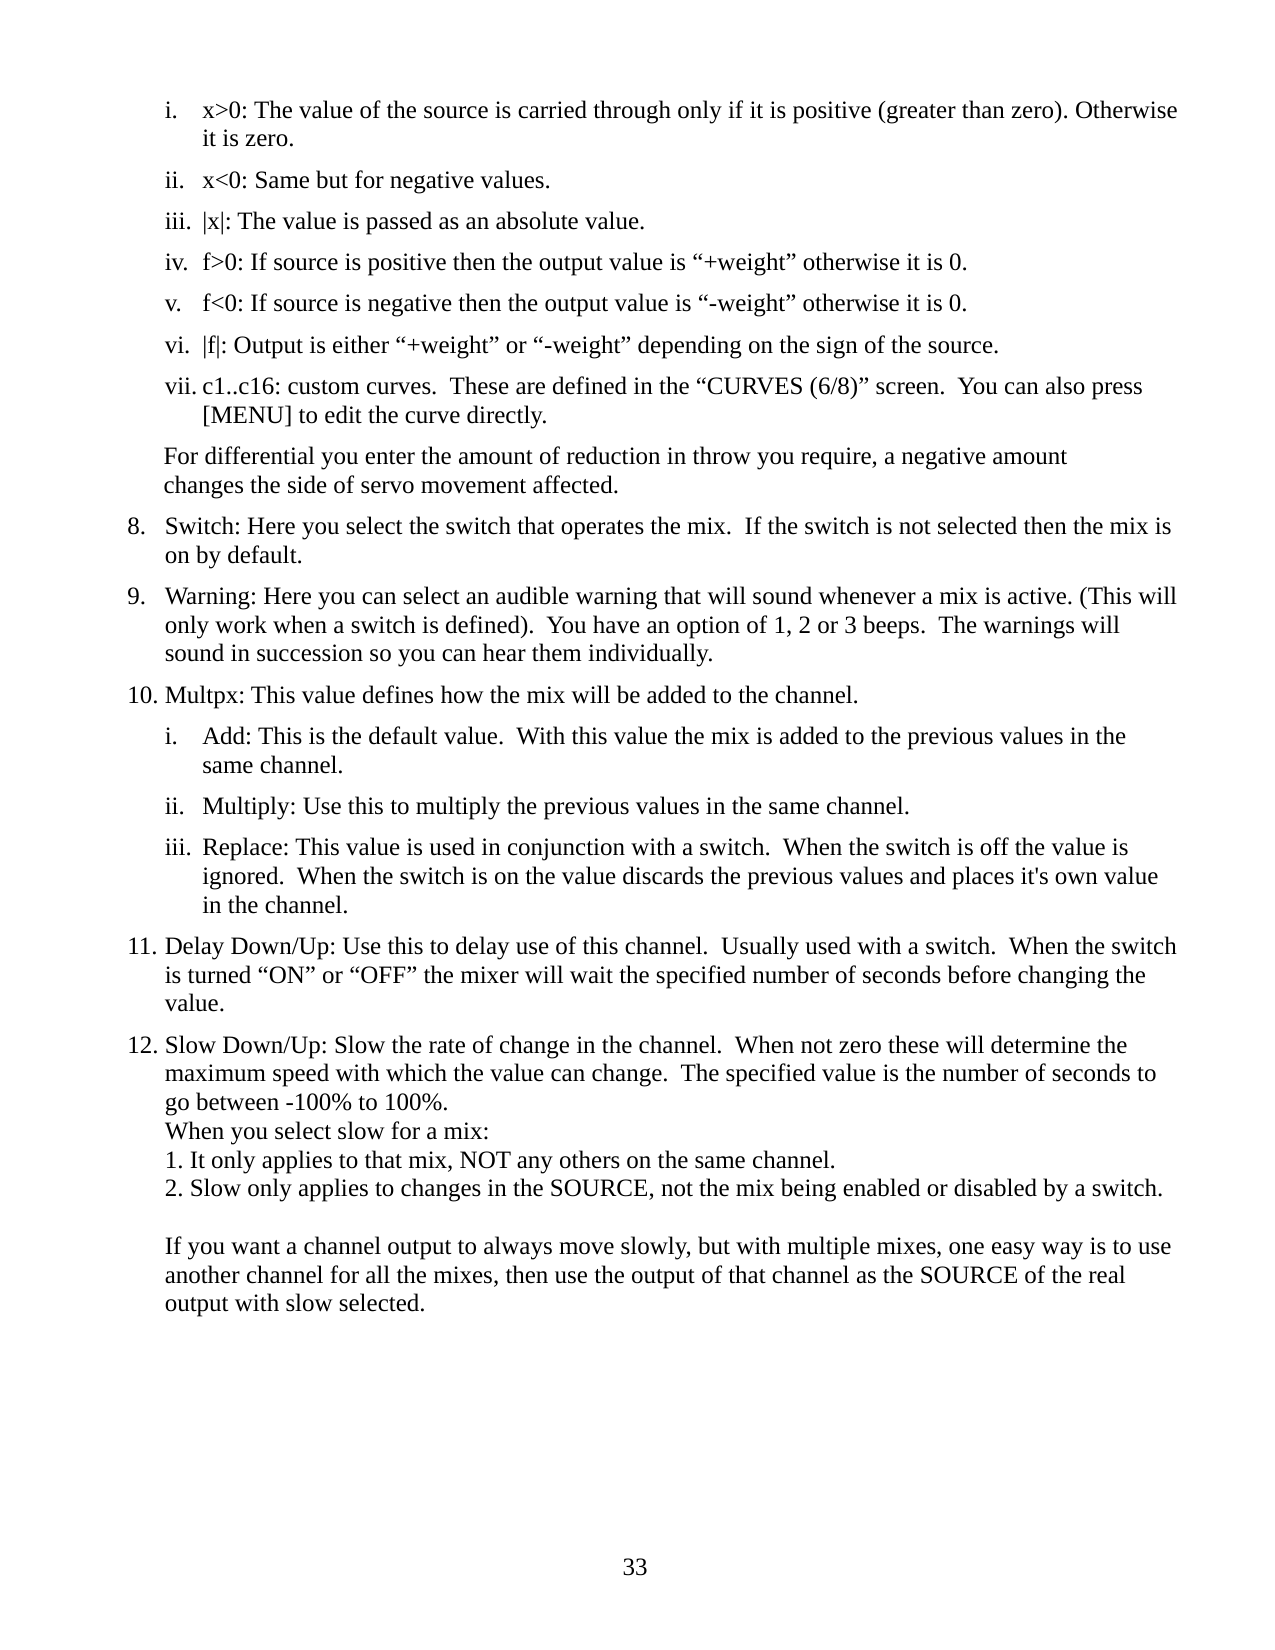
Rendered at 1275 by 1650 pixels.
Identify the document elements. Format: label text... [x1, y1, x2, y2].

list Add: This is the default value. With this value the mix is added to the previous values in the same channel. [164, 721, 1180, 778]
list c1..c16: custom curves. These are defined in the “CURVES (6/8)” screen. You can also press [MENU] to edit the curve directly. [164, 371, 1180, 428]
list |x|: The value is passed as an absolute value. [164, 206, 1180, 235]
list Multpx: This value defines how the mix will be added to the channel. [127, 680, 1180, 708]
list f>0: If source is positive then the output value is “+weight” otherwise it is 0. [164, 247, 1180, 276]
text For differential you enter the amount of reduction in throw you require, a negative amount changes the side of servo movement affected. [89, 441, 1180, 498]
list x<0: Same but for negative values. [164, 165, 1180, 193]
list Delay Down/Up: Use this to delay use of this channel. Usually used with a switch. When the switch is turned “ON” or “OFF” the mixer will wait the specified number of seconds before changing the value. [127, 931, 1180, 1017]
list Switch: Here you select the switch that operates the mix. If the switch is not selected then the mix is on by default. [127, 511, 1180, 568]
list f<0: If source is negative then the output value is “-weight” otherwise it is 0. [164, 288, 1180, 317]
list |f|: Output is either “+weight” or “-weight” depending on the sign of the source. [164, 330, 1180, 358]
list Multiply: Use this to multiply the previous values in the same channel. [164, 791, 1180, 820]
list Slow Down/Up: Slow the rate of change in the channel. When not zero these will determine the maximum speed with which the value can change. The specified value is the number of seconds to go between -100% to 100%. When you select slow for a mix: 1. It only applies to that mix, NOT any others on the same channel. 2. Slow only applies to changes in the SOURCE, not the mix being enabled or disabled by a switch. If you want a channel output to always move slowly, but with multiple mixes, one easy way is to use another channel for all the mixes, then use the output of that channel as the SOURCE of the real output with slow selected. [127, 1030, 1180, 1317]
list Replace: This value is used in conjunction with a switch. When the switch is off the value is ignored. When the switch is on the value discards the previous values and places it's own value in the channel. [164, 832, 1180, 918]
list Warning: Here you can select an audible warning that will sound whenever a mix is active. (This will only work when a switch is defined). You have an option of 1, 2 or 3 beeps. The warnings will sound in succession so you can hear them individually. [127, 581, 1180, 667]
list x>0: The value of the source is carried through only if it is positive (greater than zero). Otherwise it is zero. [164, 95, 1180, 152]
